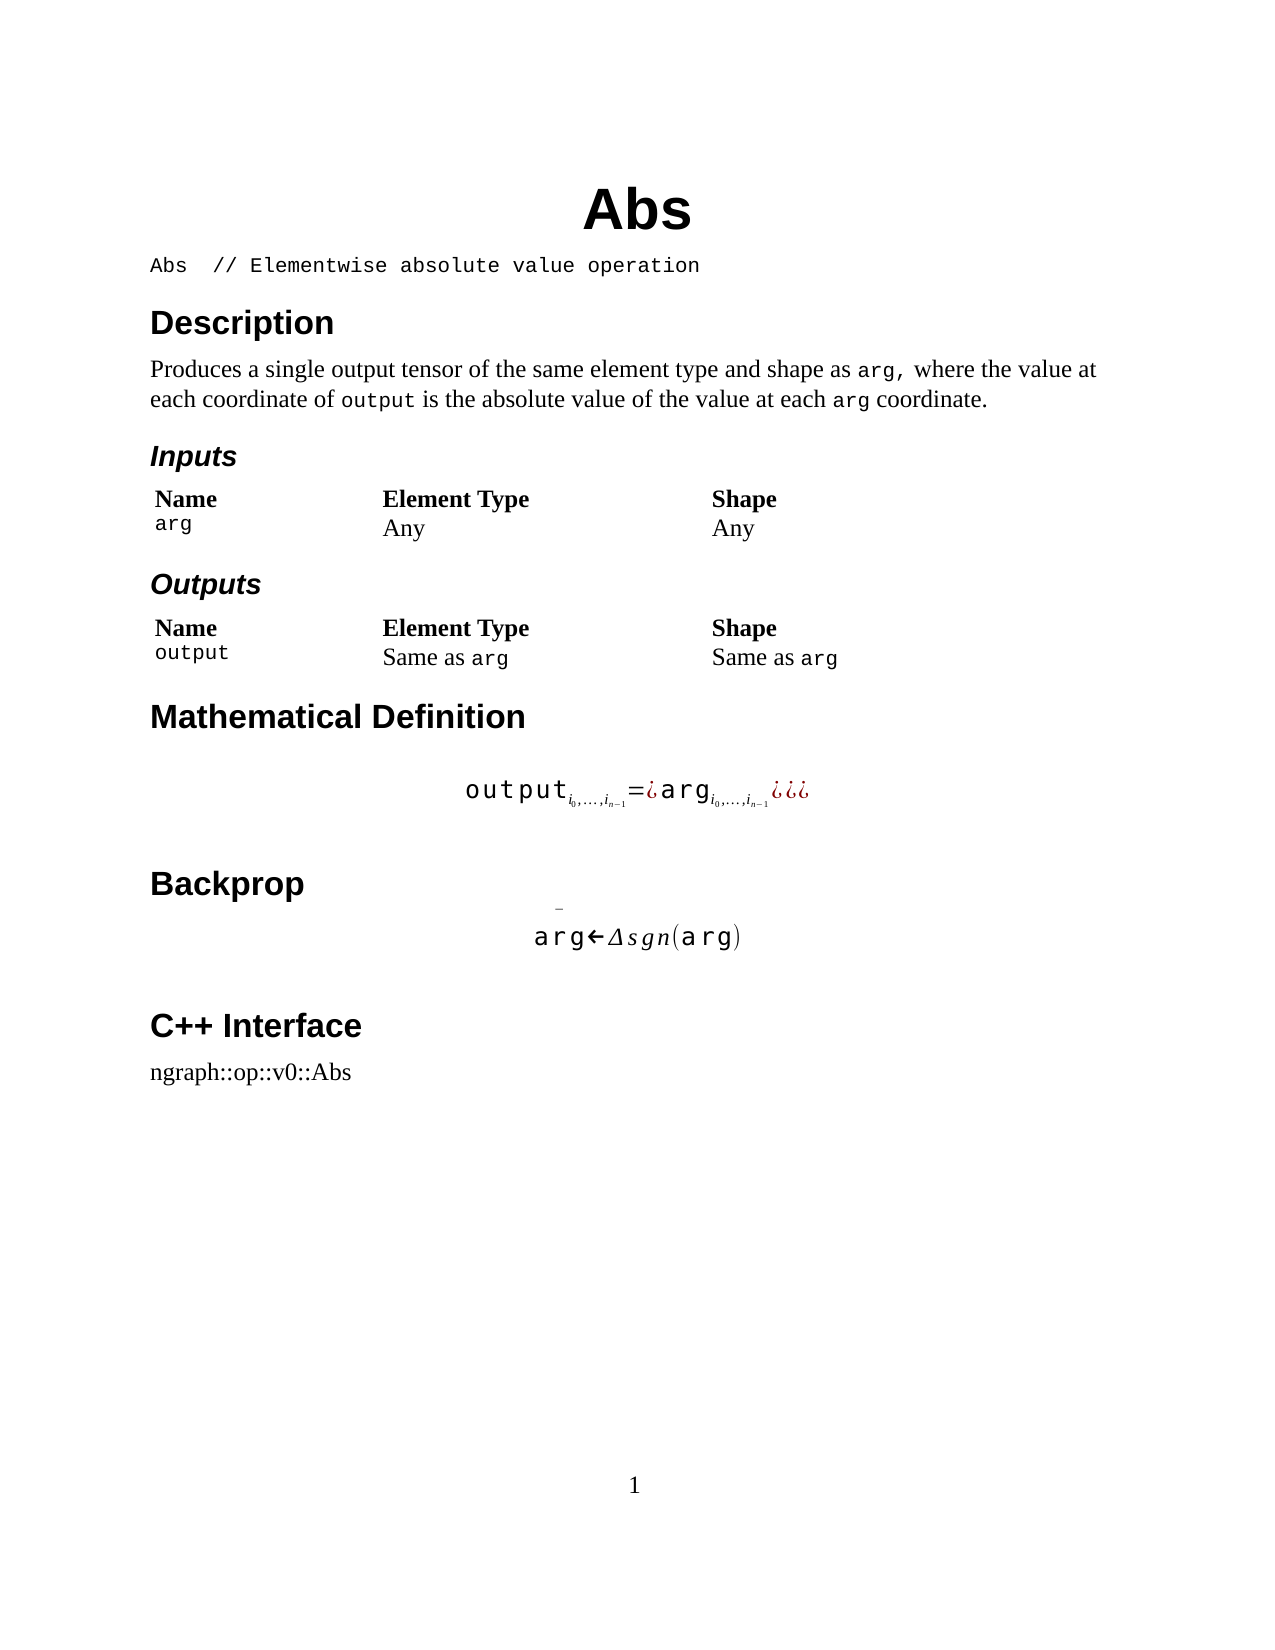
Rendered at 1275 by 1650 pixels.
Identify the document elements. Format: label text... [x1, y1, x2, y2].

text Abs // Elementwise absolute value operation [150, 254, 1125, 278]
table_cell Same as arg [707, 642, 1125, 671]
table_header Shape [707, 613, 1125, 642]
title Abs [150, 175, 1125, 242]
subtitle Outputs [150, 567, 1125, 601]
subtitle Backprop [150, 863, 1125, 902]
text Produces a single output tensor of the same element type and shape as arg, where the value at each coordinate of output is the absolute value of the value at each arg coordinate. [150, 354, 1125, 413]
subtitle Mathematical Definition [150, 696, 1125, 735]
table_cell Any [378, 513, 707, 542]
subtitle Description [150, 303, 1125, 342]
subtitle Inputs [150, 438, 1125, 472]
table_header Element Type [378, 613, 707, 642]
table_cell output [150, 642, 378, 671]
table_header Name [150, 485, 378, 513]
table_header Name [150, 613, 378, 642]
table_cell arg [150, 513, 378, 542]
table_header Shape [707, 485, 1125, 513]
table_header Element Type [378, 485, 707, 513]
table_cell Any [707, 513, 1125, 542]
subtitle C++ Interface [150, 1006, 1125, 1044]
table_cell Same as arg [378, 642, 707, 671]
text ngraph::op::v0::Abs [150, 1057, 1125, 1086]
